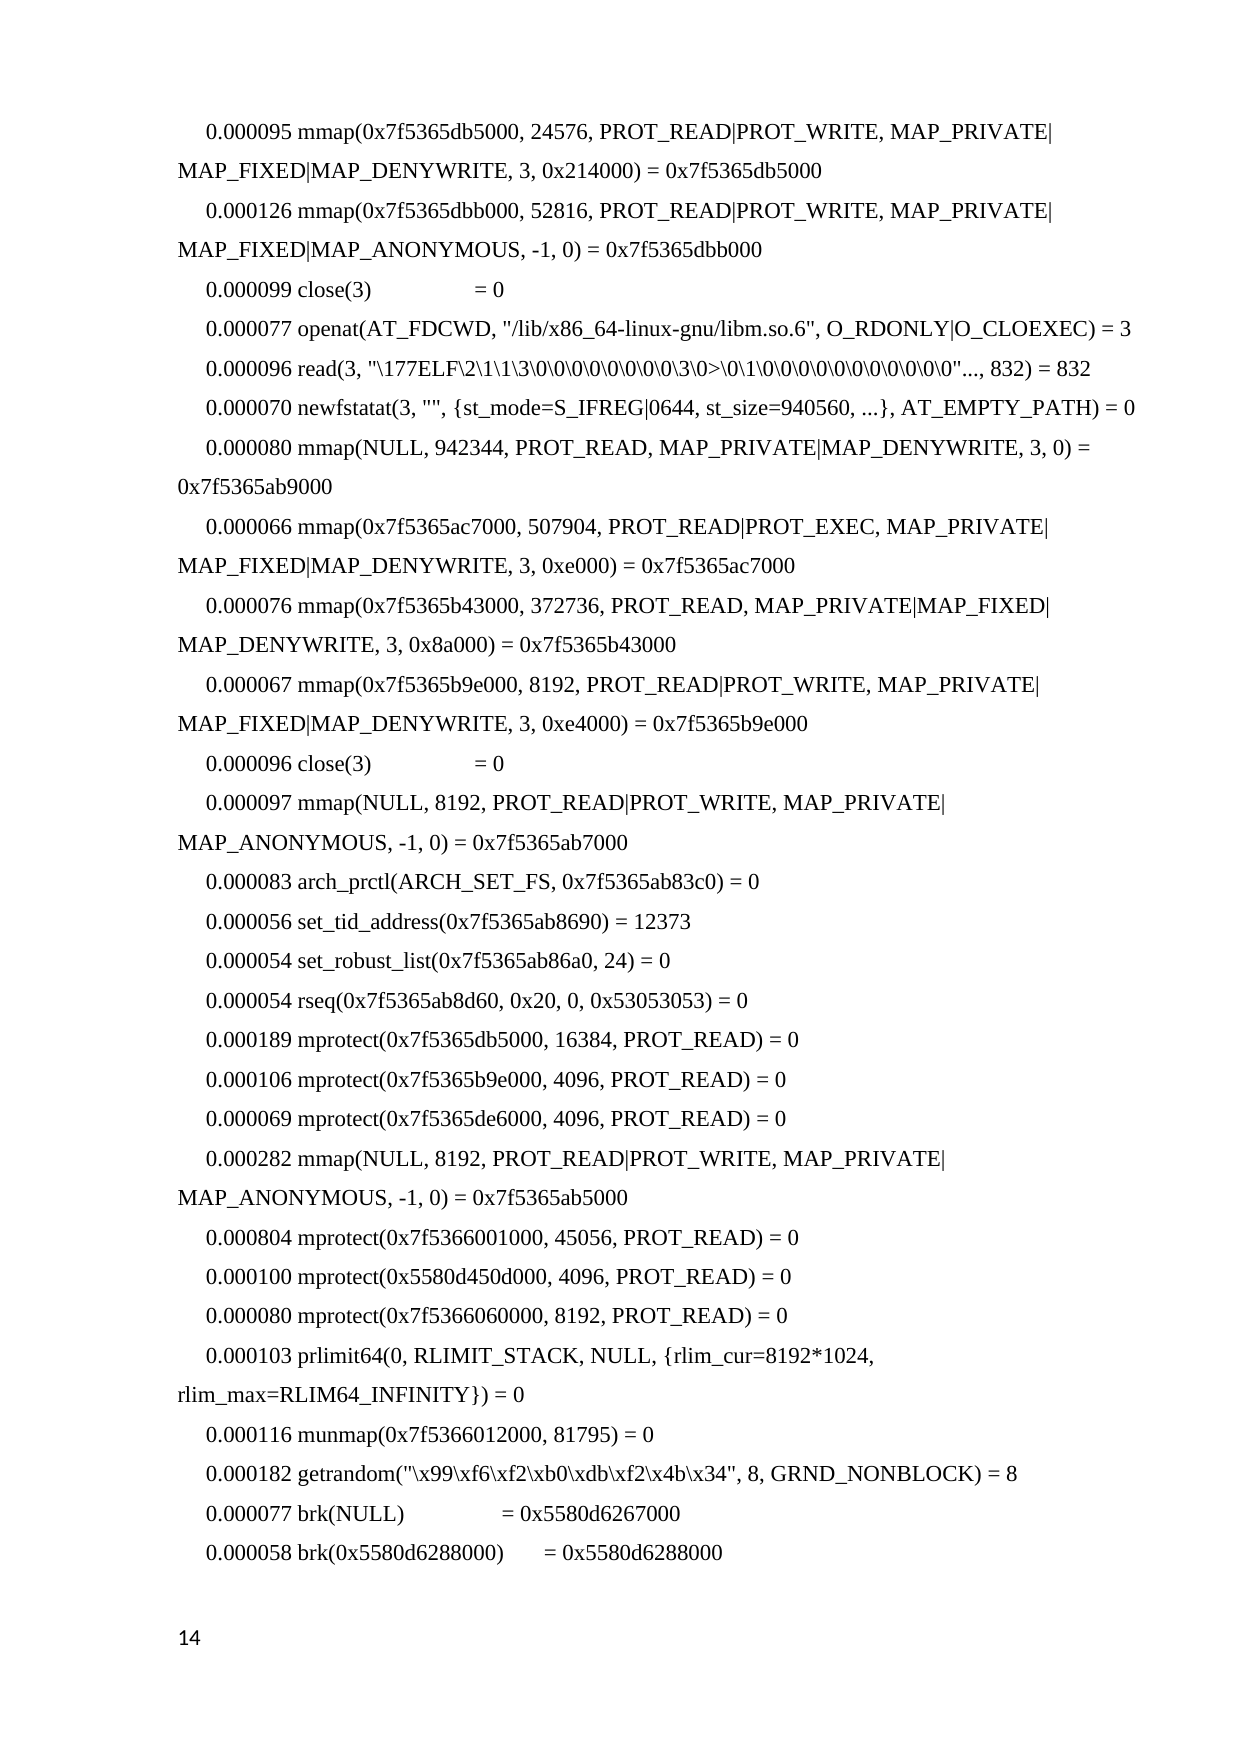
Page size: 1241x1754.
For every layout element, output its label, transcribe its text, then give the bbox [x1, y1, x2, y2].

text 0.000804 mprotect(0x7f5366001000, 45056, PROT_READ) = 0 [177, 1223, 1152, 1250]
text 0.000126 mmap(0x7f5365dbb000, 52816, PROT_READ|PROT_WRITE, MAP_PRIVATE|MAP_FIXED|MAP_ANONYMOUS, -1, 0) = 0x7f5365dbb000 [177, 197, 1152, 263]
text 0.000095 mmap(0x7f5365db5000, 24576, PROT_READ|PROT_WRITE, MAP_PRIVATE|MAP_FIXED|MAP_DENYWRITE, 3, 0x214000) = 0x7f5365db5000 [177, 118, 1152, 184]
text 0.000070 newfstatat(3, "", {st_mode=S_IFREG|0644, st_size=940560, ...}, AT_EMPTY_PATH) = 0 [177, 394, 1152, 421]
text 0.000080 mmap(NULL, 942344, PROT_READ, MAP_PRIVATE|MAP_DENYWRITE, 3, 0) = 0x7f5365ab9000 [177, 434, 1152, 500]
text 0.000083 arch_prctl(ARCH_SET_FS, 0x7f5365ab83c0) = 0 [177, 868, 1152, 894]
text 0.000076 mmap(0x7f5365b43000, 372736, PROT_READ, MAP_PRIVATE|MAP_FIXED|MAP_DENYWRITE, 3, 0x8a000) = 0x7f5365b43000 [177, 592, 1152, 658]
text 0.000096 read(3, "\177ELF\2\1\1\3\0\0\0\0\0\0\0\0\3\0>\0\1\0\0\0\0\0\0\0\0\0\0\0"..., 832) = 832 [177, 355, 1152, 381]
text 0.000282 mmap(NULL, 8192, PROT_READ|PROT_WRITE, MAP_PRIVATE|MAP_ANONYMOUS, -1, 0) = 0x7f5365ab5000 [177, 1144, 1152, 1210]
text 0.000103 prlimit64(0, RLIMIT_STACK, NULL, {rlim_cur=8192*1024, rlim_max=RLIM64_INFINITY}) = 0 [177, 1342, 1152, 1408]
text 0.000116 munmap(0x7f5366012000, 81795) = 0 [177, 1421, 1152, 1447]
text 0.000056 set_tid_address(0x7f5365ab8690) = 12373 [177, 908, 1152, 934]
text 0.000080 mprotect(0x7f5366060000, 8192, PROT_READ) = 0 [177, 1302, 1152, 1329]
text 0.000054 rseq(0x7f5365ab8d60, 0x20, 0, 0x53053053) = 0 [177, 987, 1152, 1013]
text 0.000189 mprotect(0x7f5365db5000, 16384, PROT_READ) = 0 [177, 1026, 1152, 1052]
text 0.000099 close(3) = 0 [177, 276, 1152, 302]
text 0.000096 close(3) = 0 [177, 750, 1152, 776]
text 0.000069 mprotect(0x7f5365de6000, 4096, PROT_READ) = 0 [177, 1105, 1152, 1131]
text 0.000106 mprotect(0x7f5365b9e000, 4096, PROT_READ) = 0 [177, 1066, 1152, 1092]
text 0.000067 mmap(0x7f5365b9e000, 8192, PROT_READ|PROT_WRITE, MAP_PRIVATE|MAP_FIXED|MAP_DENYWRITE, 3, 0xe4000) = 0x7f5365b9e000 [177, 671, 1152, 737]
text 0.000054 set_robust_list(0x7f5365ab86a0, 24) = 0 [177, 947, 1152, 973]
text 0.000182 getrandom("\x99\xf6\xf2\xb0\xdb\xf2\x4b\x34", 8, GRND_NONBLOCK) = 8 [177, 1460, 1152, 1487]
text 0.000077 brk(NULL) = 0x5580d6267000 [177, 1500, 1152, 1526]
text 0.000077 openat(AT_FDCWD, "/lib/x86_64-linux-gnu/libm.so.6", O_RDONLY|O_CLOEXEC) = 3 [177, 316, 1152, 342]
text 0.000058 brk(0x5580d6288000) = 0x5580d6288000 [177, 1539, 1152, 1566]
text 0.000066 mmap(0x7f5365ac7000, 507904, PROT_READ|PROT_EXEC, MAP_PRIVATE|MAP_FIXED|MAP_DENYWRITE, 3, 0xe000) = 0x7f5365ac7000 [177, 513, 1152, 579]
text 0.000100 mprotect(0x5580d450d000, 4096, PROT_READ) = 0 [177, 1263, 1152, 1289]
text 0.000097 mmap(NULL, 8192, PROT_READ|PROT_WRITE, MAP_PRIVATE|MAP_ANONYMOUS, -1, 0) = 0x7f5365ab7000 [177, 789, 1152, 855]
